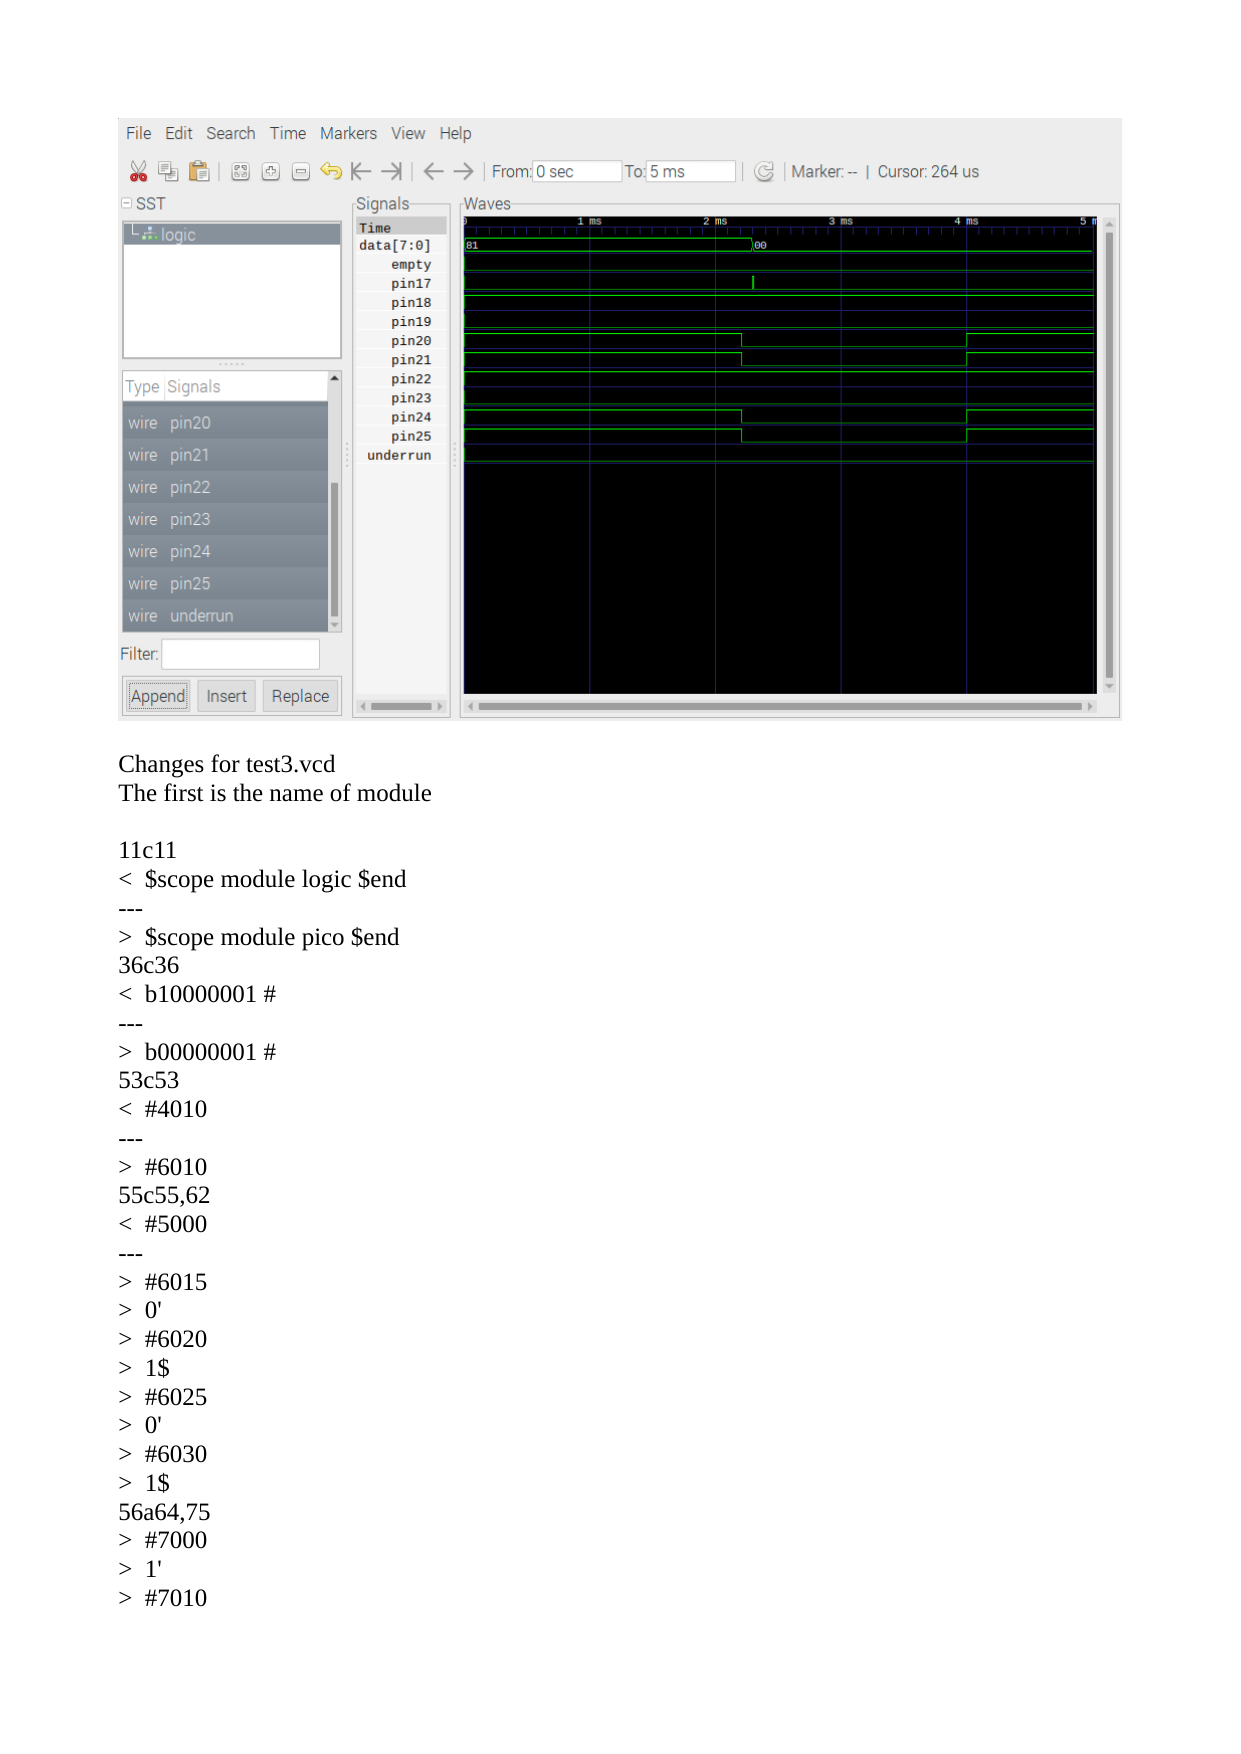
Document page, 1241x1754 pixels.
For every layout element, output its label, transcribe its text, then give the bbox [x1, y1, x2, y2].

text < $scope module logic $end [118, 864, 1122, 893]
text --- [118, 1123, 1122, 1152]
text > 1$ [118, 1353, 1122, 1382]
text > b00000001 # [118, 1037, 1122, 1065]
text > #6015 [118, 1267, 1122, 1295]
text > $scope module pico $end [118, 922, 1122, 950]
text > #7000 [118, 1525, 1122, 1554]
text > #6010 [118, 1152, 1122, 1180]
text 56a64,75 [118, 1497, 1122, 1525]
text Changes for test3.vcd [118, 749, 1122, 778]
text > #6020 [118, 1324, 1122, 1353]
text 11c11 [118, 835, 1122, 864]
picture [118, 118, 1123, 721]
text 55c55,62 [118, 1180, 1122, 1209]
text > 0' [118, 1410, 1122, 1439]
text > #6025 [118, 1382, 1122, 1410]
text --- [118, 893, 1122, 922]
text < b10000001 # [118, 979, 1122, 1008]
text 36c36 [118, 950, 1122, 979]
text --- [118, 1008, 1122, 1037]
text > #7010 [118, 1583, 1122, 1612]
text The first is the name of module [118, 778, 1122, 807]
text > 1' [118, 1554, 1122, 1583]
text 53c53 [118, 1065, 1122, 1094]
text --- [118, 1238, 1122, 1267]
text > 0' [118, 1295, 1122, 1324]
text < #4010 [118, 1094, 1122, 1123]
text > 1$ [118, 1468, 1122, 1497]
text < #5000 [118, 1209, 1122, 1238]
text > #6030 [118, 1439, 1122, 1468]
